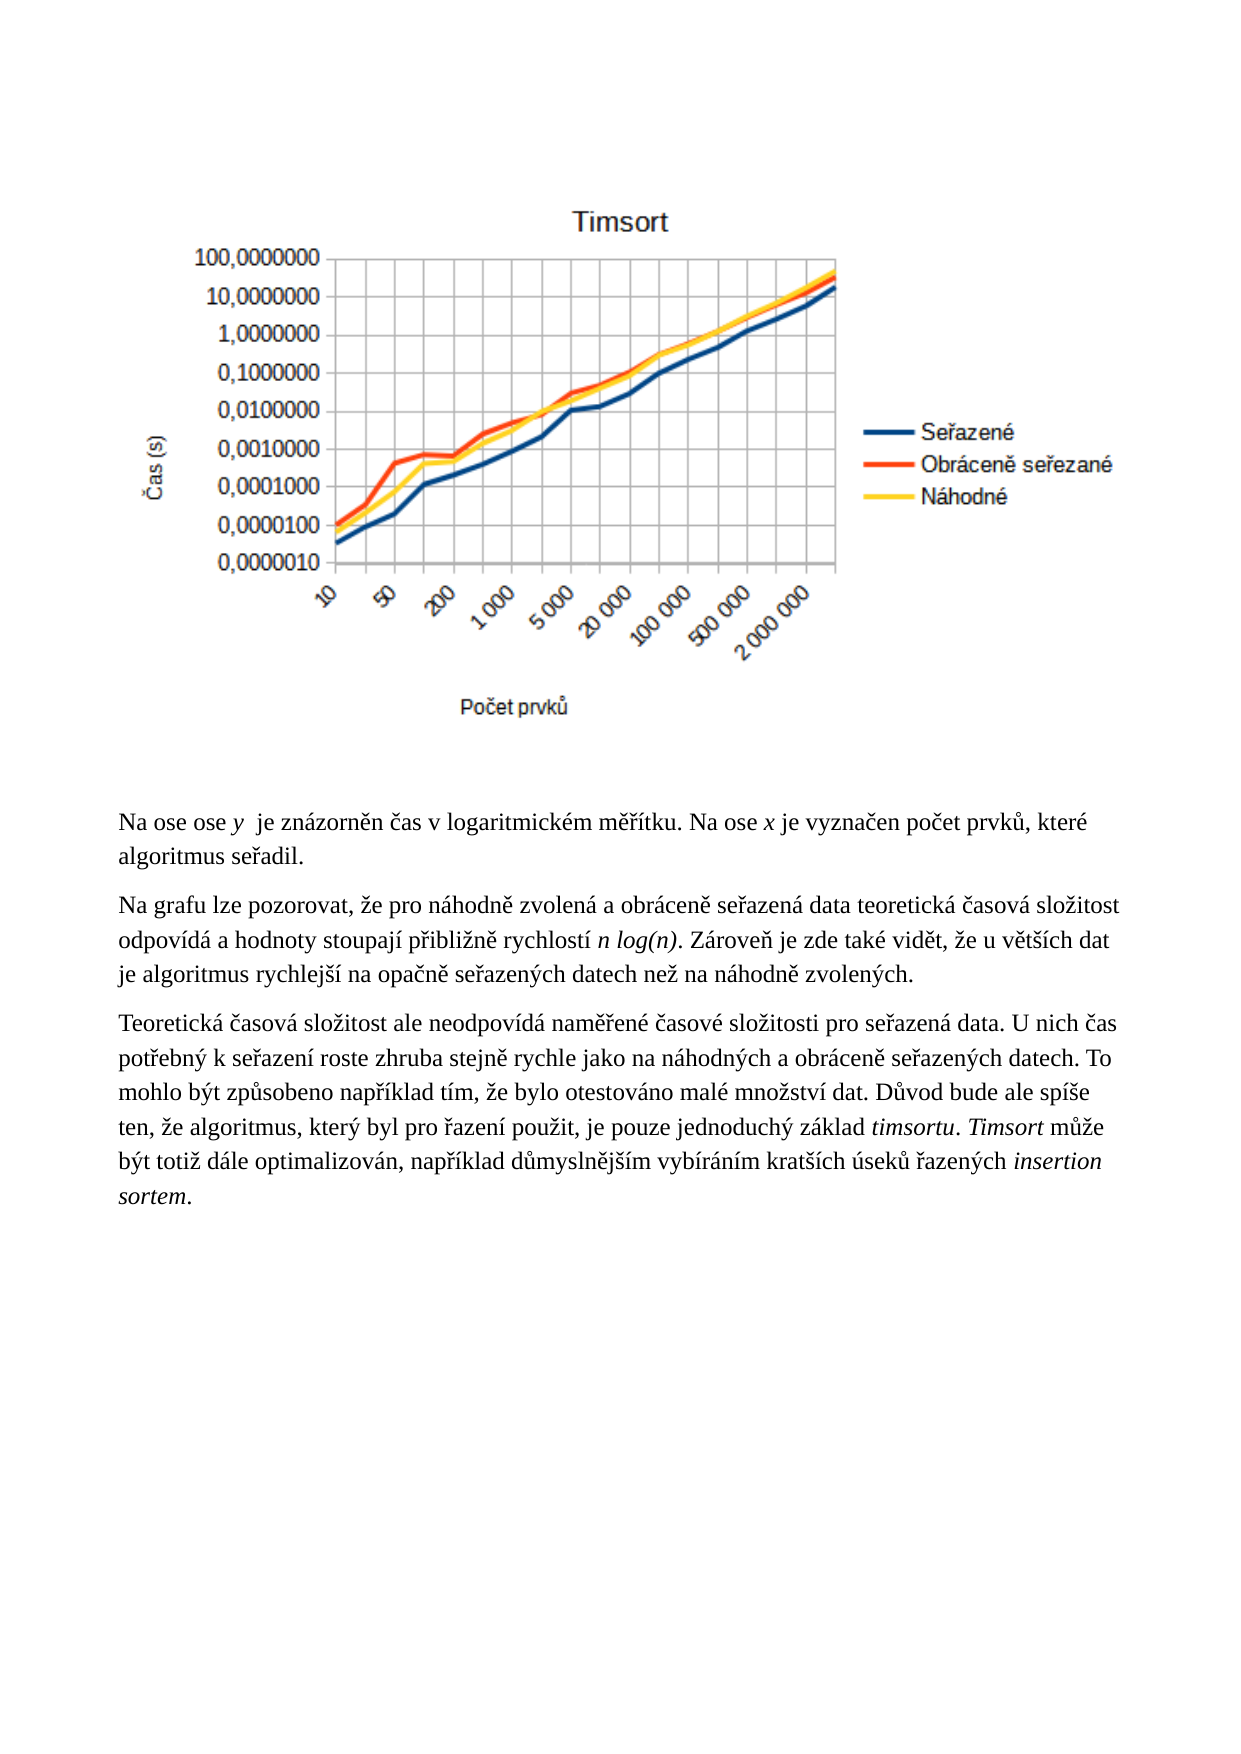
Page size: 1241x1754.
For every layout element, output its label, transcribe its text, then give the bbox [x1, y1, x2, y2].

text Na ose ose y je znázorněn čas v logaritmickém měřítku. Na ose x je vyznačen počet prvků, které algoritmus seřadil. [118, 807, 1122, 870]
picture [108, 176, 1133, 752]
text Na grafu lze pozorovat, že pro náhodně zvolená a obráceně seřazená data teoretická časová složitost odpovídá a hodnoty stoupají přibližně rychlostí n log(n). Zároveň je zde také vidět, že u větších dat je algoritmus rychlejší na opačně seřazených datech než na náhodně zvolených. [118, 890, 1122, 988]
text Teoretická časová složitost ale neodpovídá naměřené časové složitosti pro seřazená data. U nich čas potřebný k seřazení roste zhruba stejně rychle jako na náhodných a obráceně seřazených datech. To mohlo být způsobeno například tím, že bylo otestováno malé množství dat. Důvod bude ale spíše ten, že algoritmus, který byl pro řazení použit, je pouze jednoduchý základ timsortu. Timsort může být totiž dále optimalizován, například důmyslnějším vybíráním kratších úseků řazených insertion sortem. [118, 1008, 1122, 1209]
